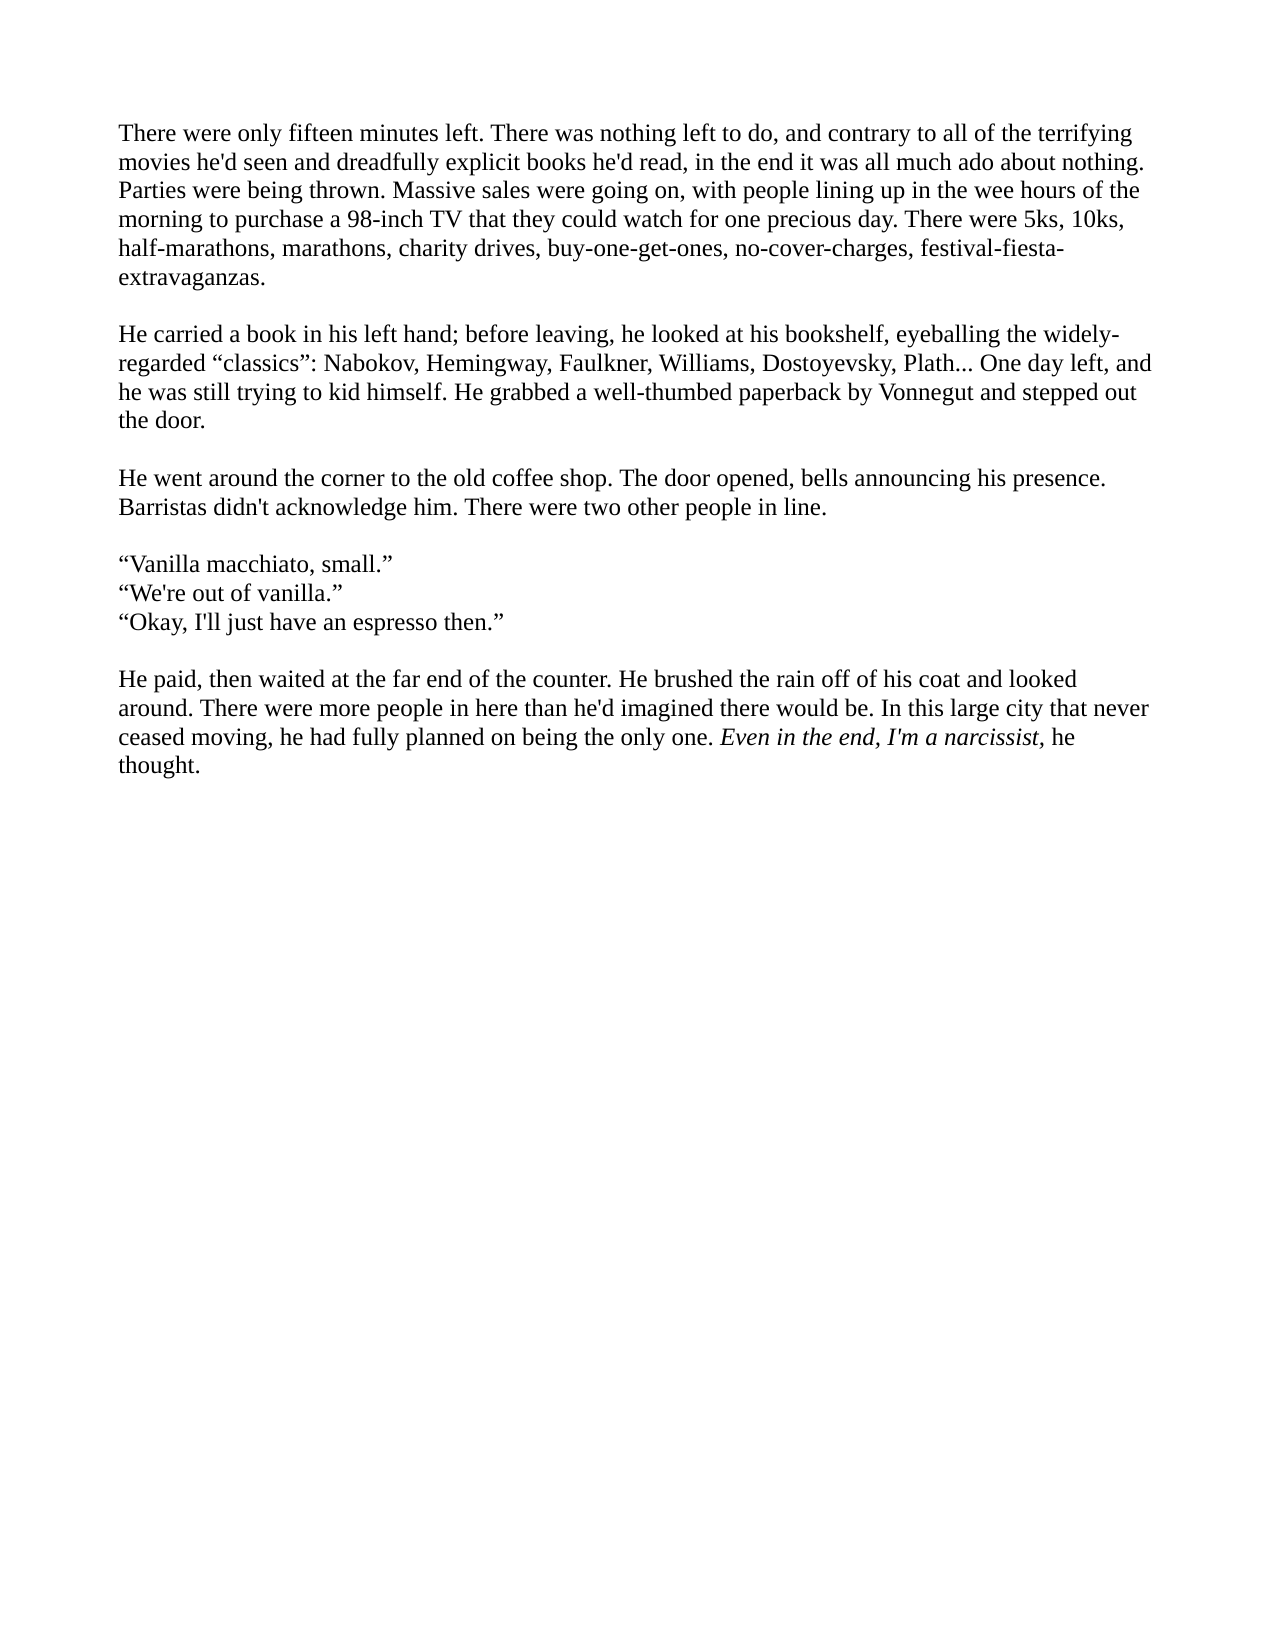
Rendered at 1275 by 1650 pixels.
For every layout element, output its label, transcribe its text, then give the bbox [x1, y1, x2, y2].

text “We're out of vanilla.” [118, 578, 1157, 607]
text There were only fifteen minutes left. There was nothing left to do, and contrary to all of the terrifying movies he'd seen and dreadfully explicit books he'd read, in the end it was all much ado about nothing. Parties were being thrown. Massive sales were going on, with people lining up in the wee hours of the morning to purchase a 98-inch TV that they could watch for one precious day. There were 5ks, 10ks, half-marathons, marathons, charity drives, buy-one-get-ones, no-cover-charges, festival-fiesta-extravaganzas. [118, 118, 1157, 291]
text He paid, then waited at the far end of the counter. He brushed the rain off of his coat and looked around. There were more people in here than he'd imagined there would be. In this large city that never ceased moving, he had fully planned on being the only one. Even in the end, I'm a narcissist, he thought. [118, 664, 1157, 779]
text “Okay, I'll just have an espresso then.” [118, 607, 1157, 636]
text “Vanilla macchiato, small.” [118, 549, 1157, 578]
text He went around the corner to the old coffee shop. The door opened, bells announcing his presence. Barristas didn't acknowledge him. There were two other people in line. [118, 463, 1157, 521]
text He carried a book in his left hand; before leaving, he looked at his bookshelf, eyeballing the widely-regarded “classics”: Nabokov, Hemingway, Faulkner, Williams, Dostoyevsky, Plath... One day left, and he was still trying to kid himself. He grabbed a well-thumbed paperback by Vonnegut and stepped out the door. [118, 319, 1157, 434]
